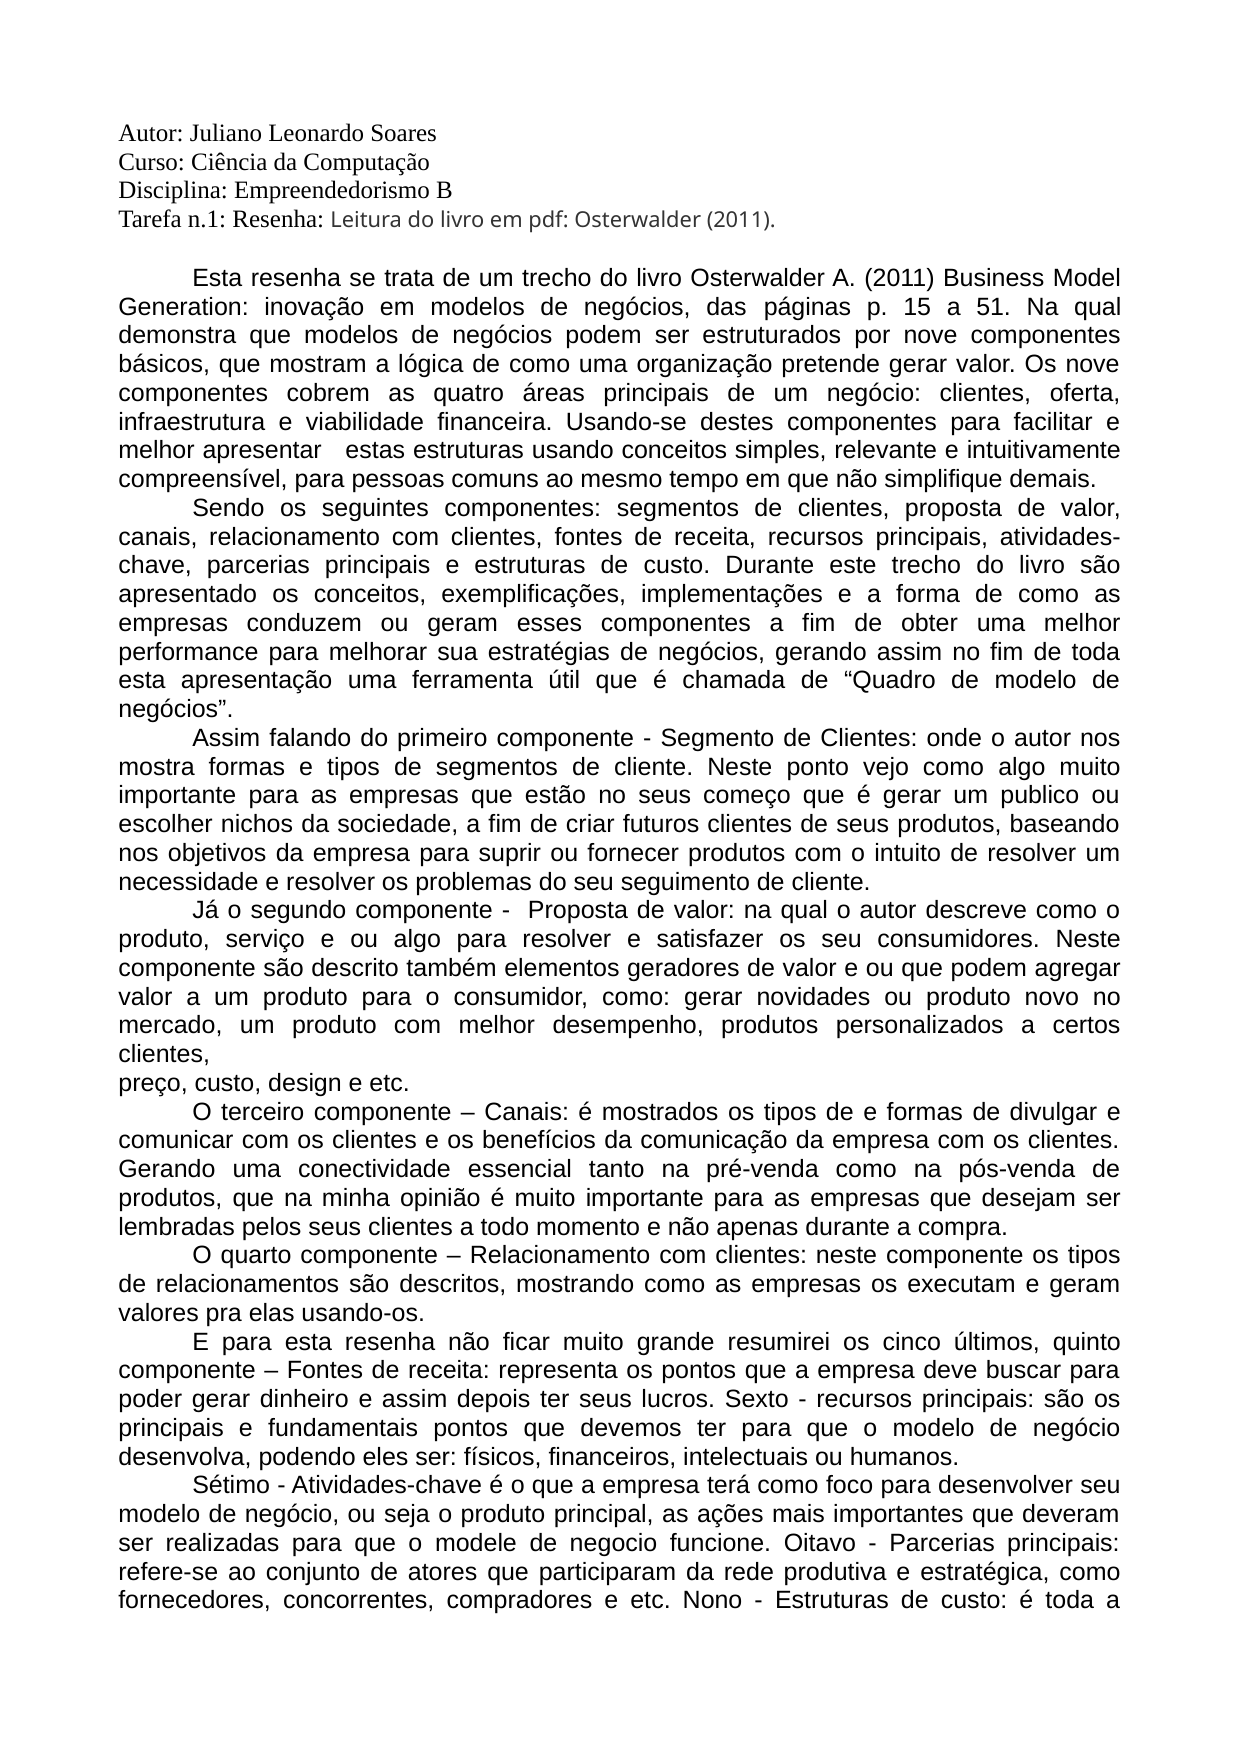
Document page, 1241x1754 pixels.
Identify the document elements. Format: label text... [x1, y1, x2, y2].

text Tarefa n.1: Resenha: Leitura do livro em pdf: Osterwalder (2011). [118, 204, 1122, 234]
text O terceiro componente – Canais: é mostrados os tipos de e formas de divulgar e comunicar com os clientes e os benefícios da comunicação da empresa com os clientes. Gerando uma conectividade essencial tanto na pré-venda como na pós-venda de produtos, que na minha opinião é muito importante para as empresas que desejam ser lembradas pelos seus clientes a todo momento e não apenas durante a compra. [118, 1097, 1122, 1241]
text Disciplina: Empreendedorismo B [118, 176, 1122, 204]
text Esta resenha se trata de um trecho do livro Osterwalder A. (2011) Business Model Generation: inovação em modelos de negócios, das páginas p. 15 a 51. Na qual demonstra que modelos de negócios podem ser estruturados por nove componentes básicos, que mostram a lógica de como uma organização pretende gerar valor. Os nove componentes cobrem as quatro áreas principais de um negócio: clientes, oferta, infraestrutura e viabilidade financeira. Usando-se destes componentes para facilitar e melhor apresentar estas estruturas usando conceitos simples, relevante e intuitivamente compreensível, para pessoas comuns ao mesmo tempo em que não simplifique demais. [118, 263, 1122, 493]
text Sendo os seguintes componentes: segmentos de clientes, proposta de valor, canais, relacionamento com clientes, fontes de receita, recursos principais, atividades-chave, parcerias principais e estruturas de custo. Durante este trecho do livro são apresentado os conceitos, exemplificações, implementações e a forma de como as empresas conduzem ou geram esses componentes a fim de obter uma melhor performance para melhorar sua estratégias de negócios, gerando assim no fim de toda esta apresentação uma ferramenta útil que é chamada de “Quadro de modelo de negócios”. [118, 493, 1122, 723]
text Sétimo - Atividades-chave é o que a empresa terá como foco para desenvolver seu modelo de negócio, ou seja o produto principal, as ações mais importantes que deveram ser realizadas para que o modele de negocio funcione. Oitavo - Parcerias principais: refere-se ao conjunto de atores que participaram da rede produtiva e estratégica, como fornecedores, concorrentes, compradores e etc. Nono - Estruturas de custo: é toda a [118, 1471, 1122, 1614]
text Curso: Ciência da Computação [118, 147, 1122, 176]
text Assim falando do primeiro componente - Segmento de Clientes: onde o autor nos mostra formas e tipos de segmentos de cliente. Neste ponto vejo como algo muito importante para as empresas que estão no seus começo que é gerar um publico ou escolher nichos da sociedade, a fim de criar futuros clientes de seus produtos, baseando nos objetivos da empresa para suprir ou fornecer produtos com o intuito de resolver um necessidade e resolver os problemas do seu seguimento de cliente. [118, 723, 1122, 896]
text Já o segundo componente - Proposta de valor: na qual o autor descreve como o produto, serviço e ou algo para resolver e satisfazer os seu consumidores. Neste componente são descrito também elementos geradores de valor e ou que podem agregar valor a um produto para o consumidor, como: gerar novidades ou produto novo no mercado, um produto com melhor desempenho, produtos personalizados a certos clientes, [118, 896, 1122, 1068]
text preço, custo, design e etc. [118, 1068, 1122, 1097]
text E para esta resenha não ficar muito grande resumirei os cinco últimos, quinto componente – Fontes de receita: representa os pontos que a empresa deve buscar para poder gerar dinheiro e assim depois ter seus lucros. Sexto - recursos principais: são os principais e fundamentais pontos que devemos ter para que o modelo de negócio desenvolva, podendo eles ser: físicos, financeiros, intelectuais ou humanos. [118, 1327, 1122, 1471]
text O quarto componente – Relacionamento com clientes: neste componente os tipos de relacionamentos são descritos, mostrando como as empresas os executam e geram valores pra elas usando-os. [118, 1241, 1122, 1327]
text Autor: Juliano Leonardo Soares [118, 118, 1122, 147]
